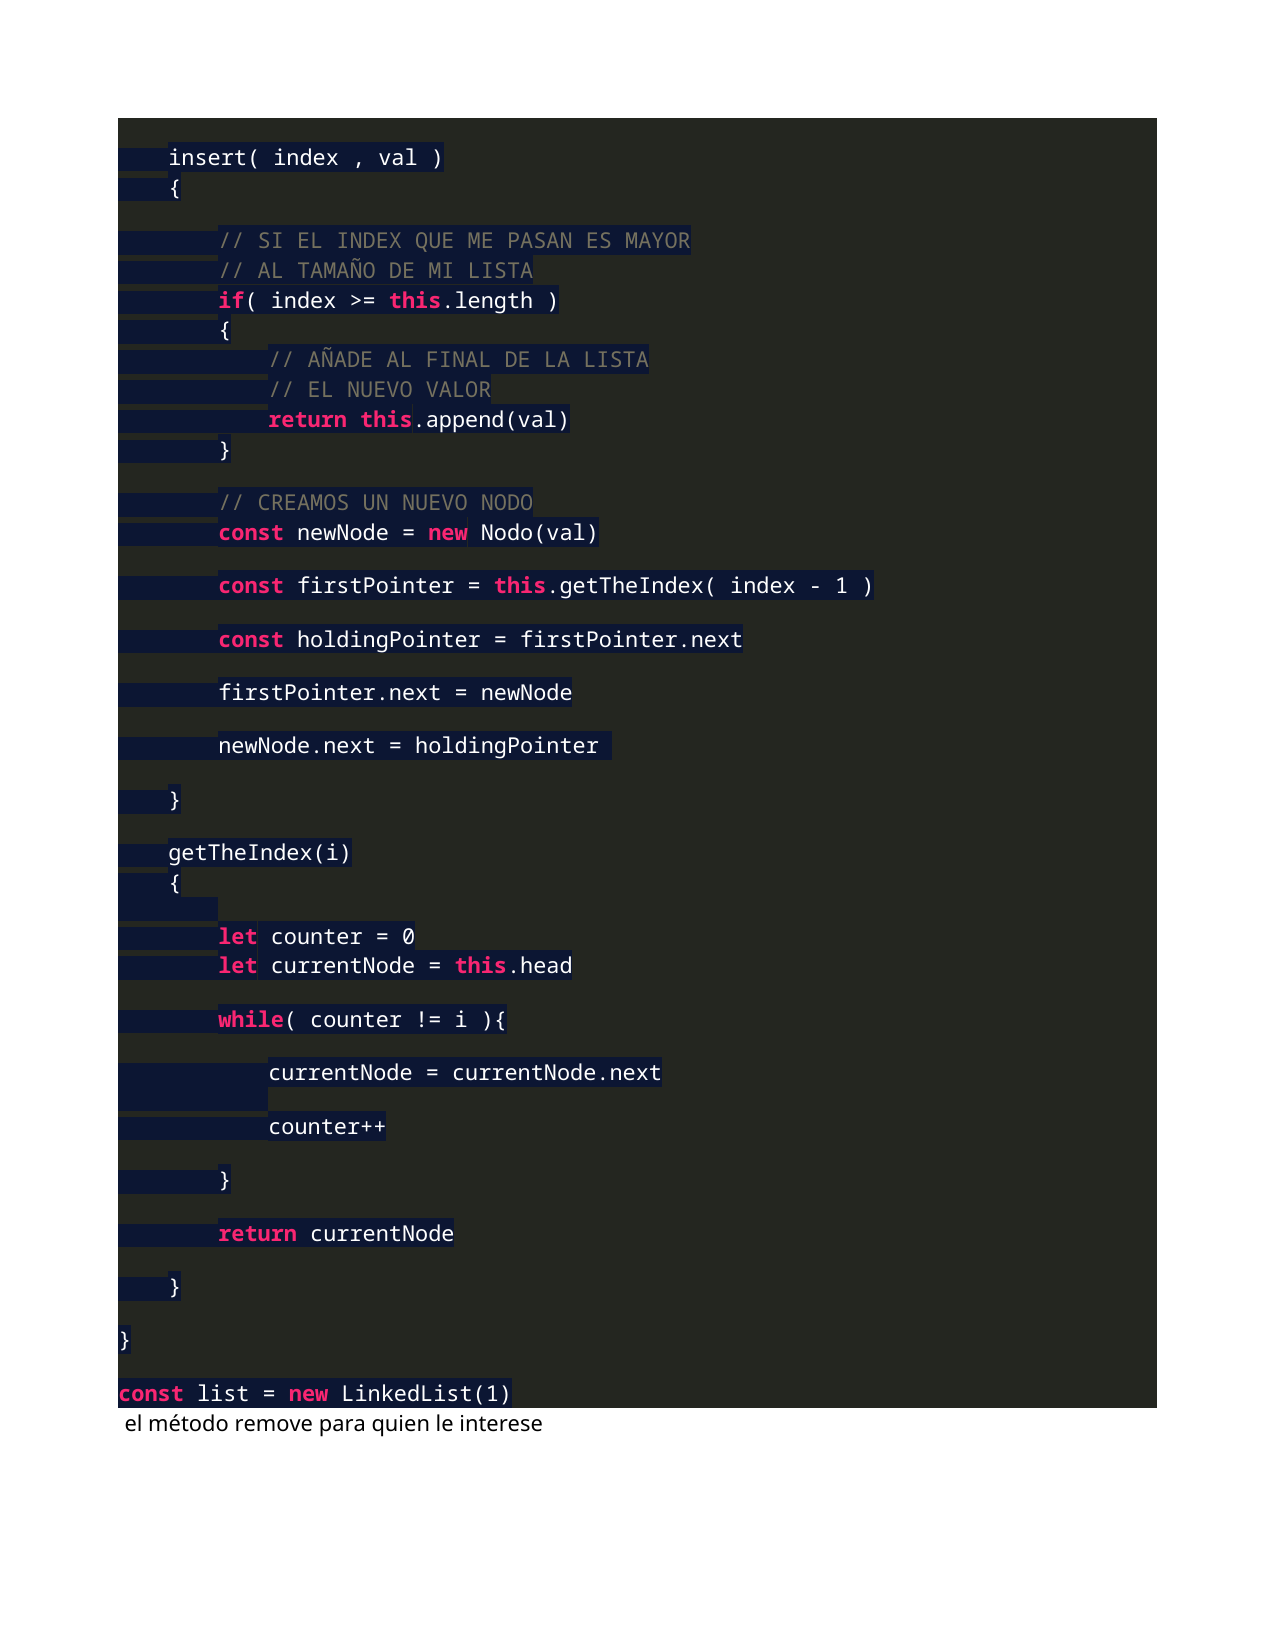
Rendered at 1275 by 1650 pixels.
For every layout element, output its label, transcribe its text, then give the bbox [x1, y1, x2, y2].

text { [118, 172, 1157, 201]
text // EL NUEVO VALOR [118, 374, 1157, 404]
text insert( index , val ) [118, 142, 1157, 172]
text } [118, 1324, 1157, 1354]
text newNode.next = holdingPointer [118, 731, 1157, 760]
text el método remove para quien le interese [118, 1408, 1157, 1437]
text { [118, 314, 1157, 344]
text } [118, 784, 1157, 814]
text // CREAMOS UN NUEVO NODO [118, 487, 1157, 517]
text return currentNode [118, 1218, 1157, 1247]
text firstPointer.next = newNode [118, 677, 1157, 707]
text counter++ [118, 1111, 1157, 1141]
text { [118, 867, 1157, 897]
text return this.append(val) [118, 404, 1157, 433]
text // AÑADE AL FINAL DE LA LISTA [118, 344, 1157, 374]
text } [118, 1271, 1157, 1301]
text if( index >= this.length ) [118, 284, 1157, 314]
text let counter = 0 [118, 921, 1157, 950]
text // AL TAMAÑO DE MI LISTA [118, 255, 1157, 284]
text const newNode = new Nodo(val) [118, 517, 1157, 547]
text currentNode = currentNode.next [118, 1057, 1157, 1087]
text const holdingPointer = firstPointer.next [118, 624, 1157, 653]
text } [118, 1164, 1157, 1194]
text const list = new LinkedList(1) [118, 1378, 1157, 1408]
text while( counter != i ){ [118, 1004, 1157, 1034]
text } [118, 433, 1157, 463]
text let currentNode = this.head [118, 950, 1157, 980]
text getTheIndex(i) [118, 837, 1157, 867]
text // SI EL INDEX QUE ME PASAN ES MAYOR [118, 225, 1157, 255]
text const firstPointer = this.getTheIndex( index - 1 ) [118, 570, 1157, 600]
